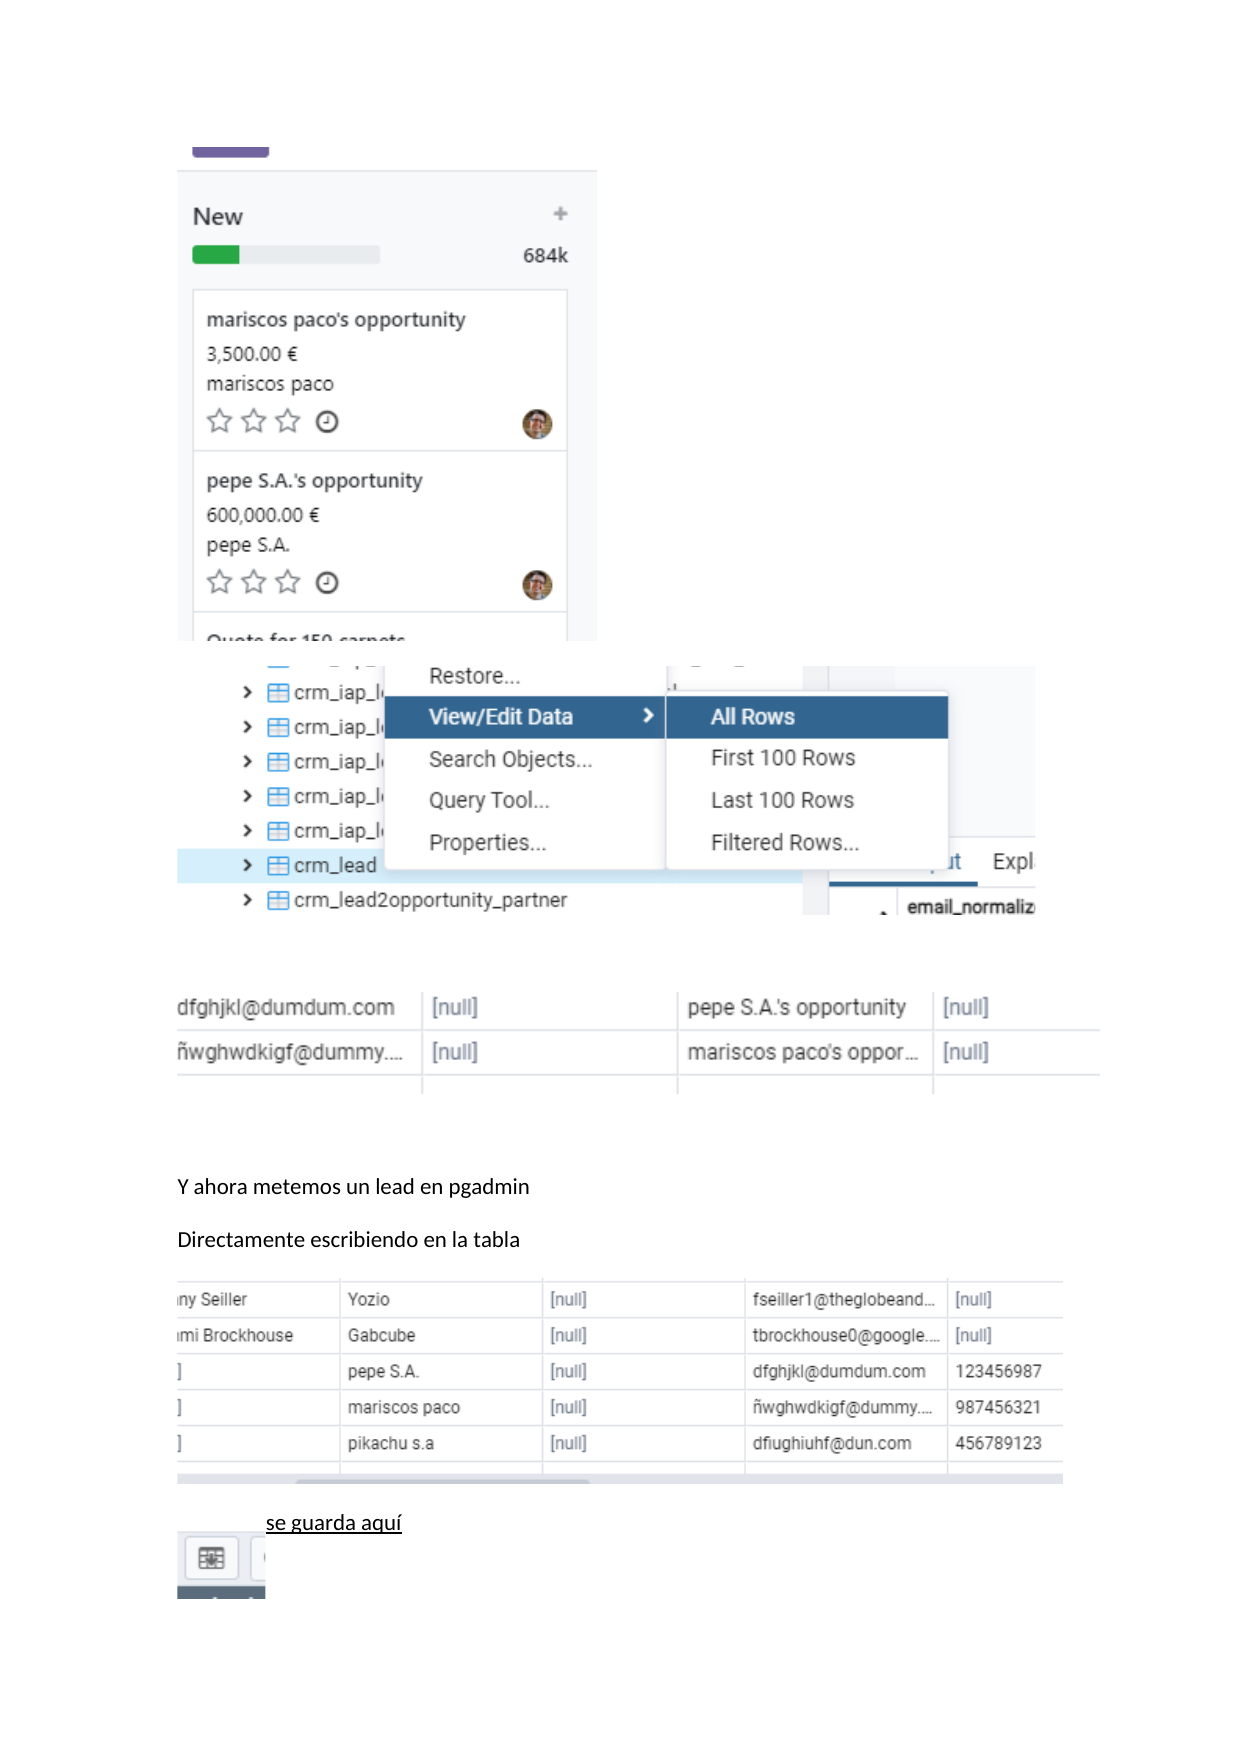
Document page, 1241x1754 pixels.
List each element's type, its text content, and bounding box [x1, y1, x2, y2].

text Y ahora metemos un lead en pgadmin [177, 1172, 1063, 1200]
text Directamente escribiendo en la tabla [177, 1225, 1063, 1253]
text se guarda aquí [177, 1508, 1063, 1599]
